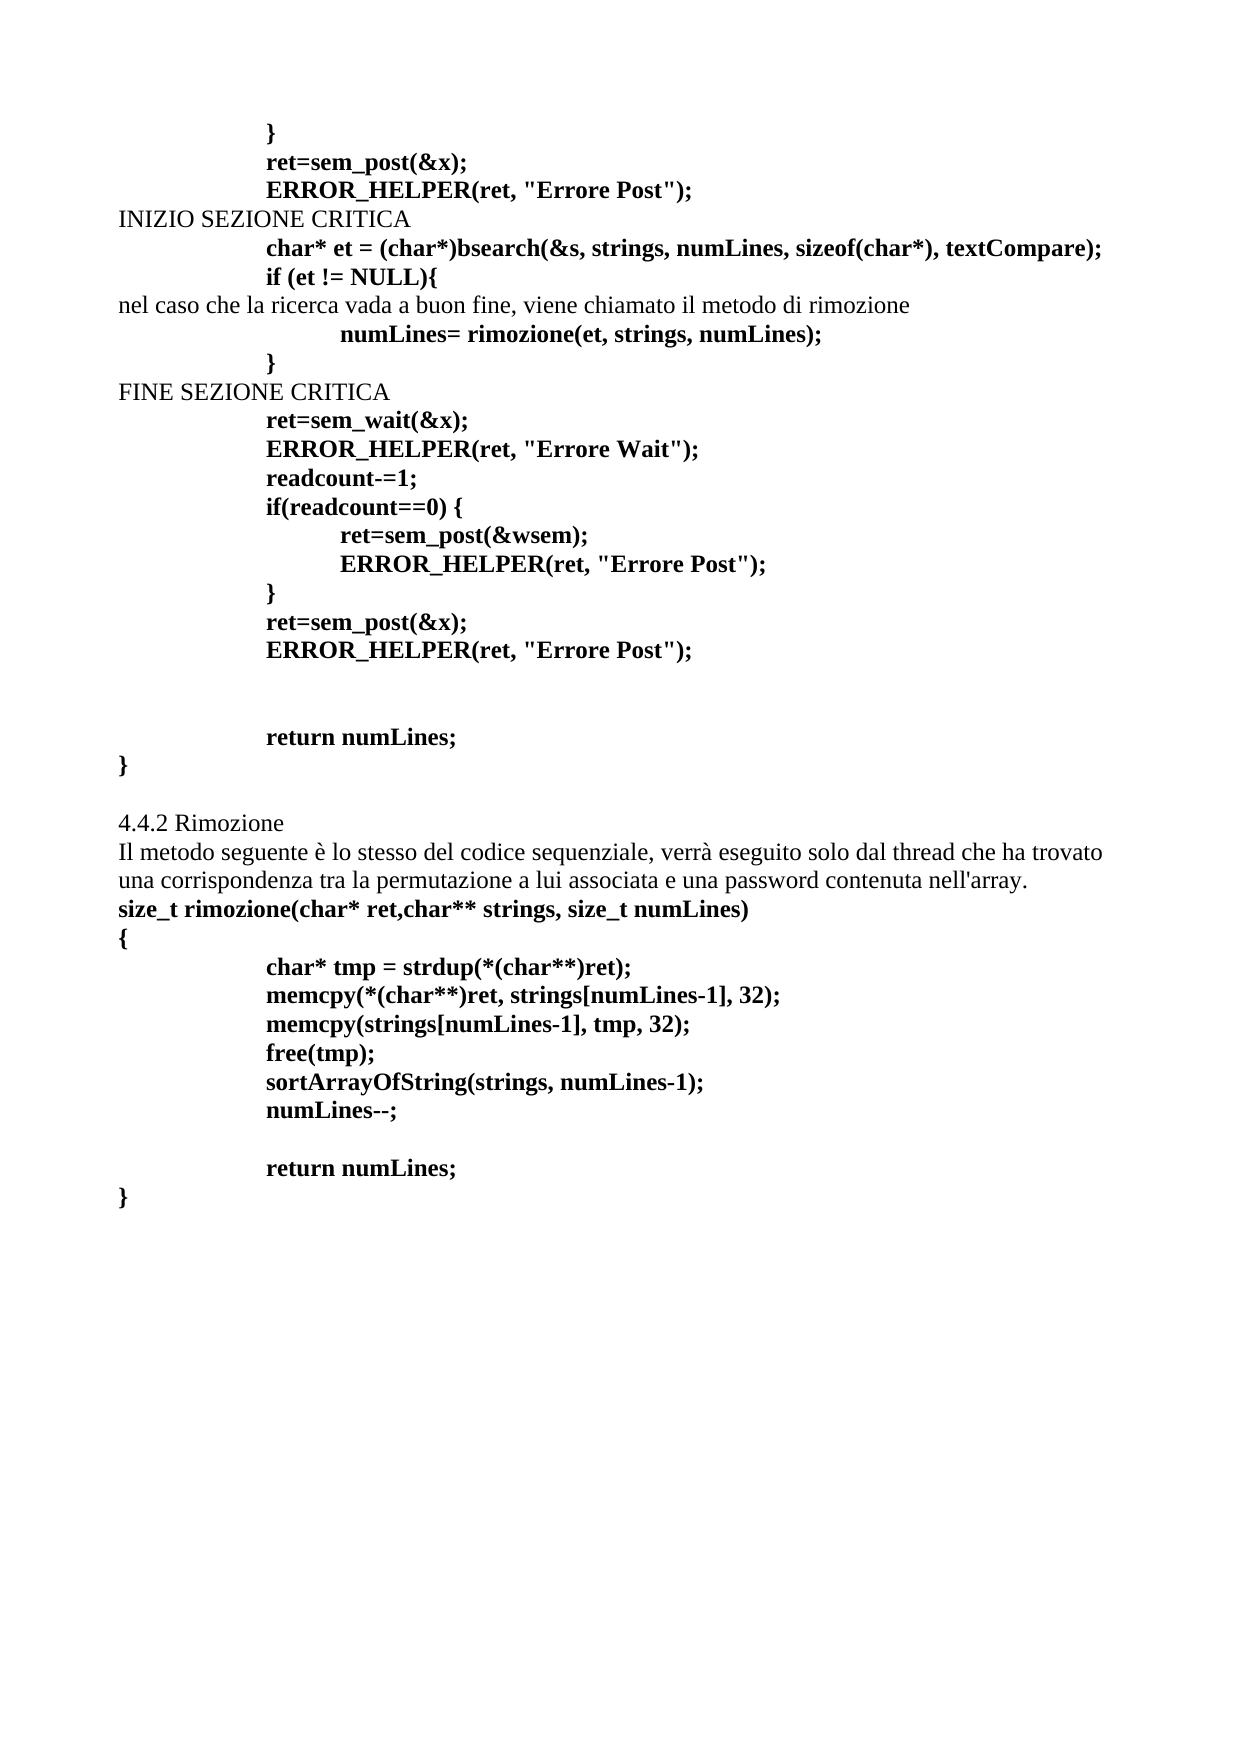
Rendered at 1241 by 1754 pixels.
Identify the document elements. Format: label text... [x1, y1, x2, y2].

text } [118, 118, 1122, 147]
text FINE SEZIONE CRITICA [118, 377, 1122, 406]
text return numLines; [118, 722, 1122, 751]
text free(tmp); [118, 1038, 1122, 1067]
text } [118, 1182, 1122, 1211]
text memcpy(*(char**)ret, strings[numLines-1], 32); [118, 981, 1122, 1009]
text ret=sem_wait(&x); [118, 406, 1122, 434]
text if (et != NULL){ [118, 262, 1122, 291]
text readcount-=1; [118, 463, 1122, 492]
text } [118, 751, 1122, 779]
text ERROR_HELPER(ret, "Errore Wait"); [118, 434, 1122, 463]
text } [118, 348, 1122, 377]
text nel caso che la ricerca vada a buon fine, viene chiamato il metodo di rimozione [118, 291, 1122, 319]
text size_t rimozione(char* ret,char** strings, size_t numLines) [118, 894, 1122, 923]
text ERROR_HELPER(ret, "Errore Post"); [118, 636, 1122, 664]
text ERROR_HELPER(ret, "Errore Post"); [118, 549, 1122, 578]
text INIZIO SEZIONE CRITICA [118, 204, 1122, 233]
text sortArrayOfString(strings, numLines-1); [118, 1067, 1122, 1096]
text numLines--; [118, 1096, 1122, 1124]
text if(readcount==0) { [118, 492, 1122, 521]
text Il metodo seguente è lo stesso del codice sequenziale, verrà eseguito solo dal thread che ha trovato una corrispondenza tra la permutazione a lui associata e una password contenuta nell'array. [118, 837, 1122, 894]
text char* tmp = strdup(*(char**)ret); [118, 952, 1122, 981]
text ret=sem_post(&wsem); [118, 521, 1122, 549]
text } [118, 578, 1122, 607]
text 4.4.2 Rimozione [118, 808, 1122, 837]
text numLines= rimozione(et, strings, numLines); [118, 319, 1122, 348]
text ret=sem_post(&x); [118, 147, 1122, 176]
text return numLines; [118, 1153, 1122, 1182]
text ERROR_HELPER(ret, "Errore Post"); [118, 176, 1122, 204]
text char* et = (char*)bsearch(&s, strings, numLines, sizeof(char*), textCompare); [118, 233, 1122, 262]
text memcpy(strings[numLines-1], tmp, 32); [118, 1009, 1122, 1038]
text ret=sem_post(&x); [118, 607, 1122, 636]
text { [118, 923, 1122, 952]
